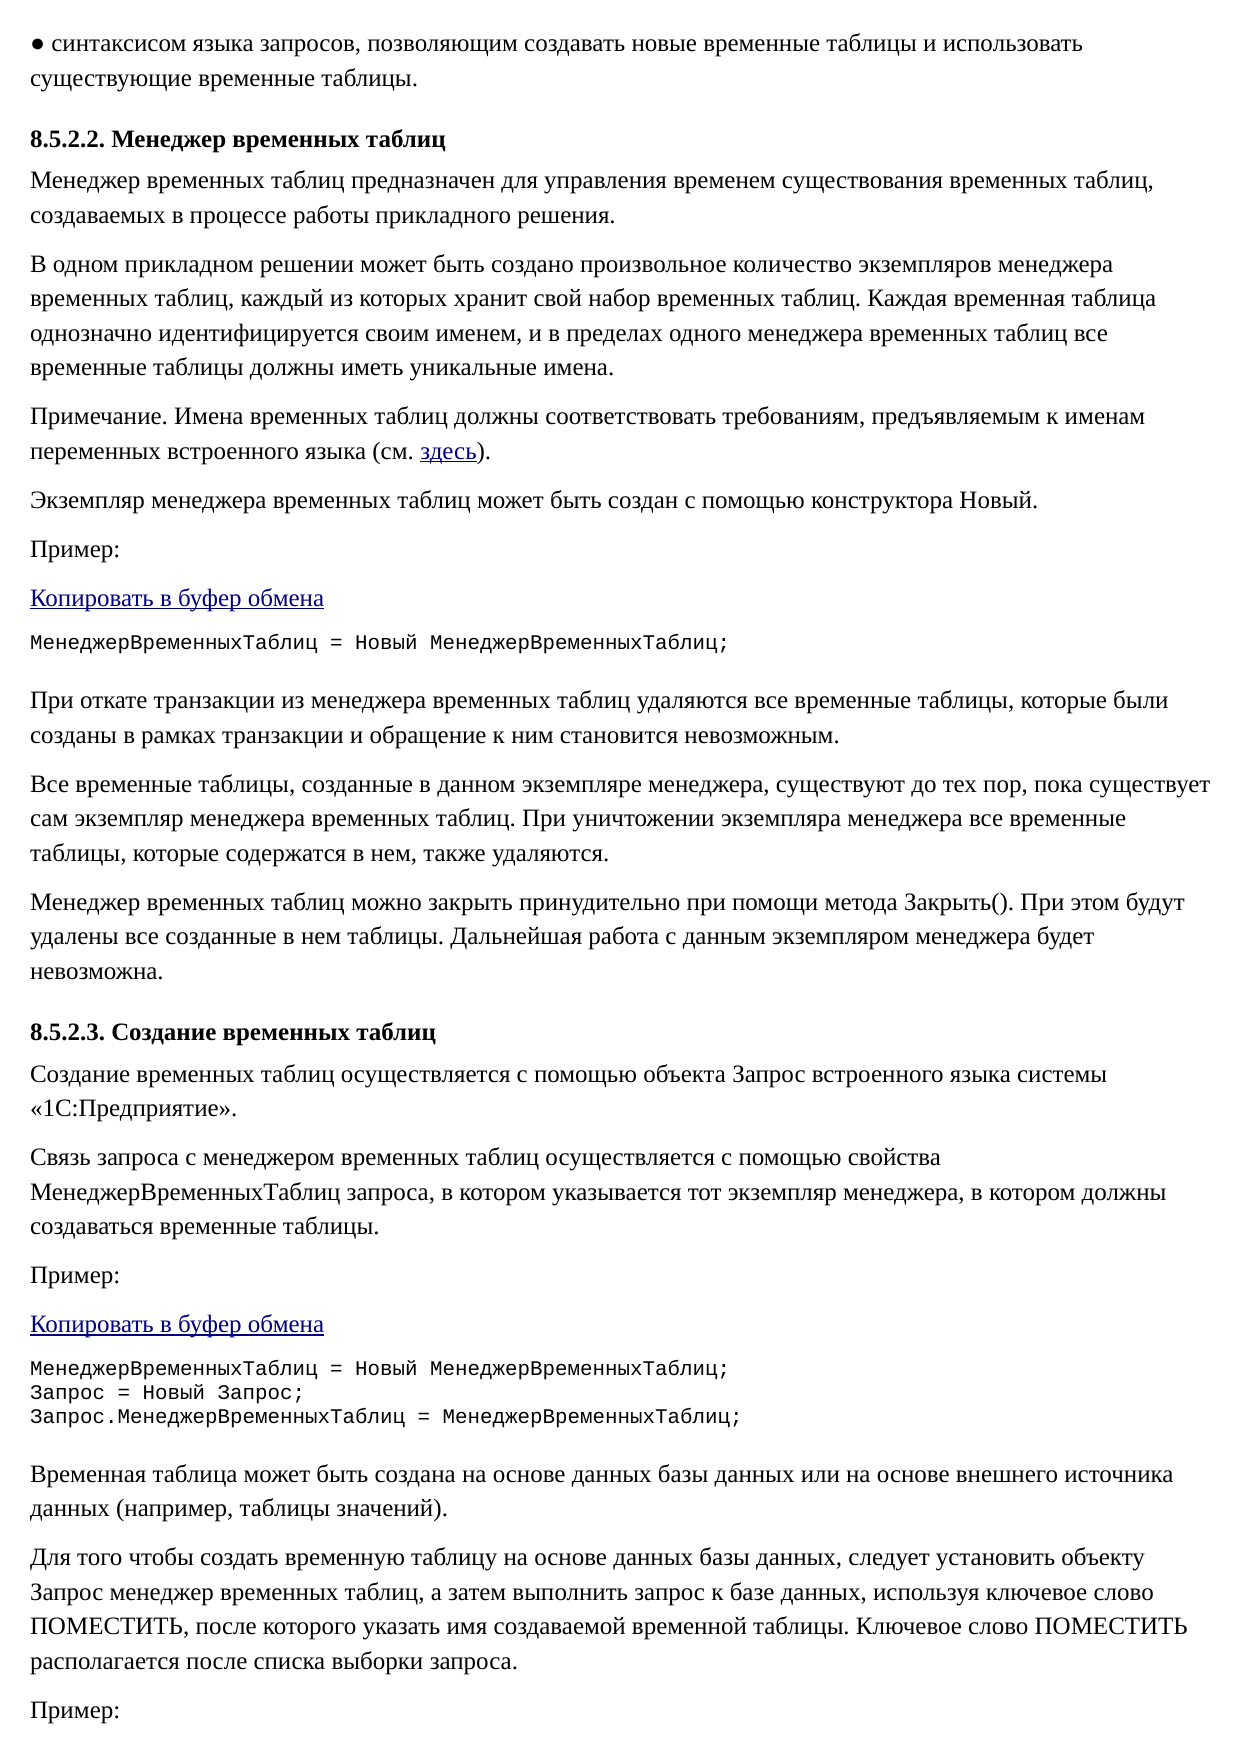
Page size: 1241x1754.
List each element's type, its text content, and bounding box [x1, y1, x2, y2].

text Для того чтобы создать временную таблицу на основе данных базы данных, следует установить объекту Запрос менеджер временных таблиц, а затем выполнить запрос к базе данных, используя ключевое слово ПОМЕСТИТЬ, после которого указать имя создаваемой временной таблицы. Ключевое слово ПОМЕСТИТЬ располагается после списка выборки запроса. [30, 1542, 1211, 1674]
text Экземпляр менеджера временных таблиц может быть создан с помощью конструктора Новый. [30, 485, 1211, 514]
text Копировать в буфер обмена [30, 583, 1211, 612]
text Временная таблица может быть создана на основе данных базы данных или на основе внешнего источника данных (например, таблицы значений). [30, 1459, 1211, 1522]
text При откате транзакции из менеджера временных таблиц удаляются все временные таблицы, которые были созданы в рамках транзакции и обращение к ним становится невозможным. [30, 685, 1211, 748]
text МенеджерВременныхТаблиц = Новый МенеджерВременныхТаблиц; [30, 1358, 1211, 1382]
text Связь запроса с менеджером временных таблиц осуществляется с помощью свойства МенеджерВременныхТаблиц запроса, в котором указывается тот экземпляр менеджера, в котором должны создаваться временные таблицы. [30, 1142, 1211, 1240]
text Примечание. Имена временных таблиц должны соответствовать требованиям, предъявляемым к именам переменных встроенного языка (см. здесь). [30, 401, 1211, 465]
text Пример: [30, 1695, 1211, 1723]
text Пример: [30, 534, 1211, 563]
text Копировать в буфер обмена [30, 1309, 1211, 1338]
text Пример: [30, 1260, 1211, 1289]
subtitle 8.5.2.3. Создание временных таблиц [30, 1017, 1211, 1046]
text Запрос.МенеджерВременныхТаблиц = МенеджерВременныхТаблиц; [30, 1406, 1211, 1429]
subtitle 8.5.2.2. Менеджер временных таблиц [30, 124, 1211, 153]
text Менеджер временных таблиц предназначен для управления временем существования временных таблиц, создаваемых в процессе работы прикладного решения. [30, 165, 1211, 229]
text Менеджер временных таблиц можно закрыть принудительно при помощи метода Закрыть(). При этом будут удалены все созданные в нем таблицы. Дальнейшая работа с данным экземпляром менеджера будет невозможна. [30, 887, 1211, 984]
text МенеджерВременныхТаблиц = Новый МенеджерВременныхТаблиц; [30, 632, 1211, 656]
text Запрос = Новый Запрос; [30, 1382, 1211, 1406]
text ● синтаксисом языка запросов, позволяющим создавать новые временные таблицы и использовать существующие временные таблицы. [30, 28, 1211, 91]
text Все временные таблицы, созданные в данном экземпляре менеджера, существуют до тех пор, пока существует сам экземпляр менеджера временных таблиц. При уничтожении экземпляра менеджера все временные таблицы, которые содержатся в нем, также удаляются. [30, 769, 1211, 867]
text Создание временных таблиц осуществляется с помощью объекта Запрос встроенного языка системы «1С:Предприятие». [30, 1059, 1211, 1122]
text В одном прикладном решении может быть создано произвольное количество экземпляров менеджера временных таблиц, каждый из которых хранит свой набор временных таблиц. Каждая временная таблица однозначно идентифицируется своим именем, и в пределах одного менеджера временных таблиц все временные таблицы должны иметь уникальные имена. [30, 249, 1211, 381]
